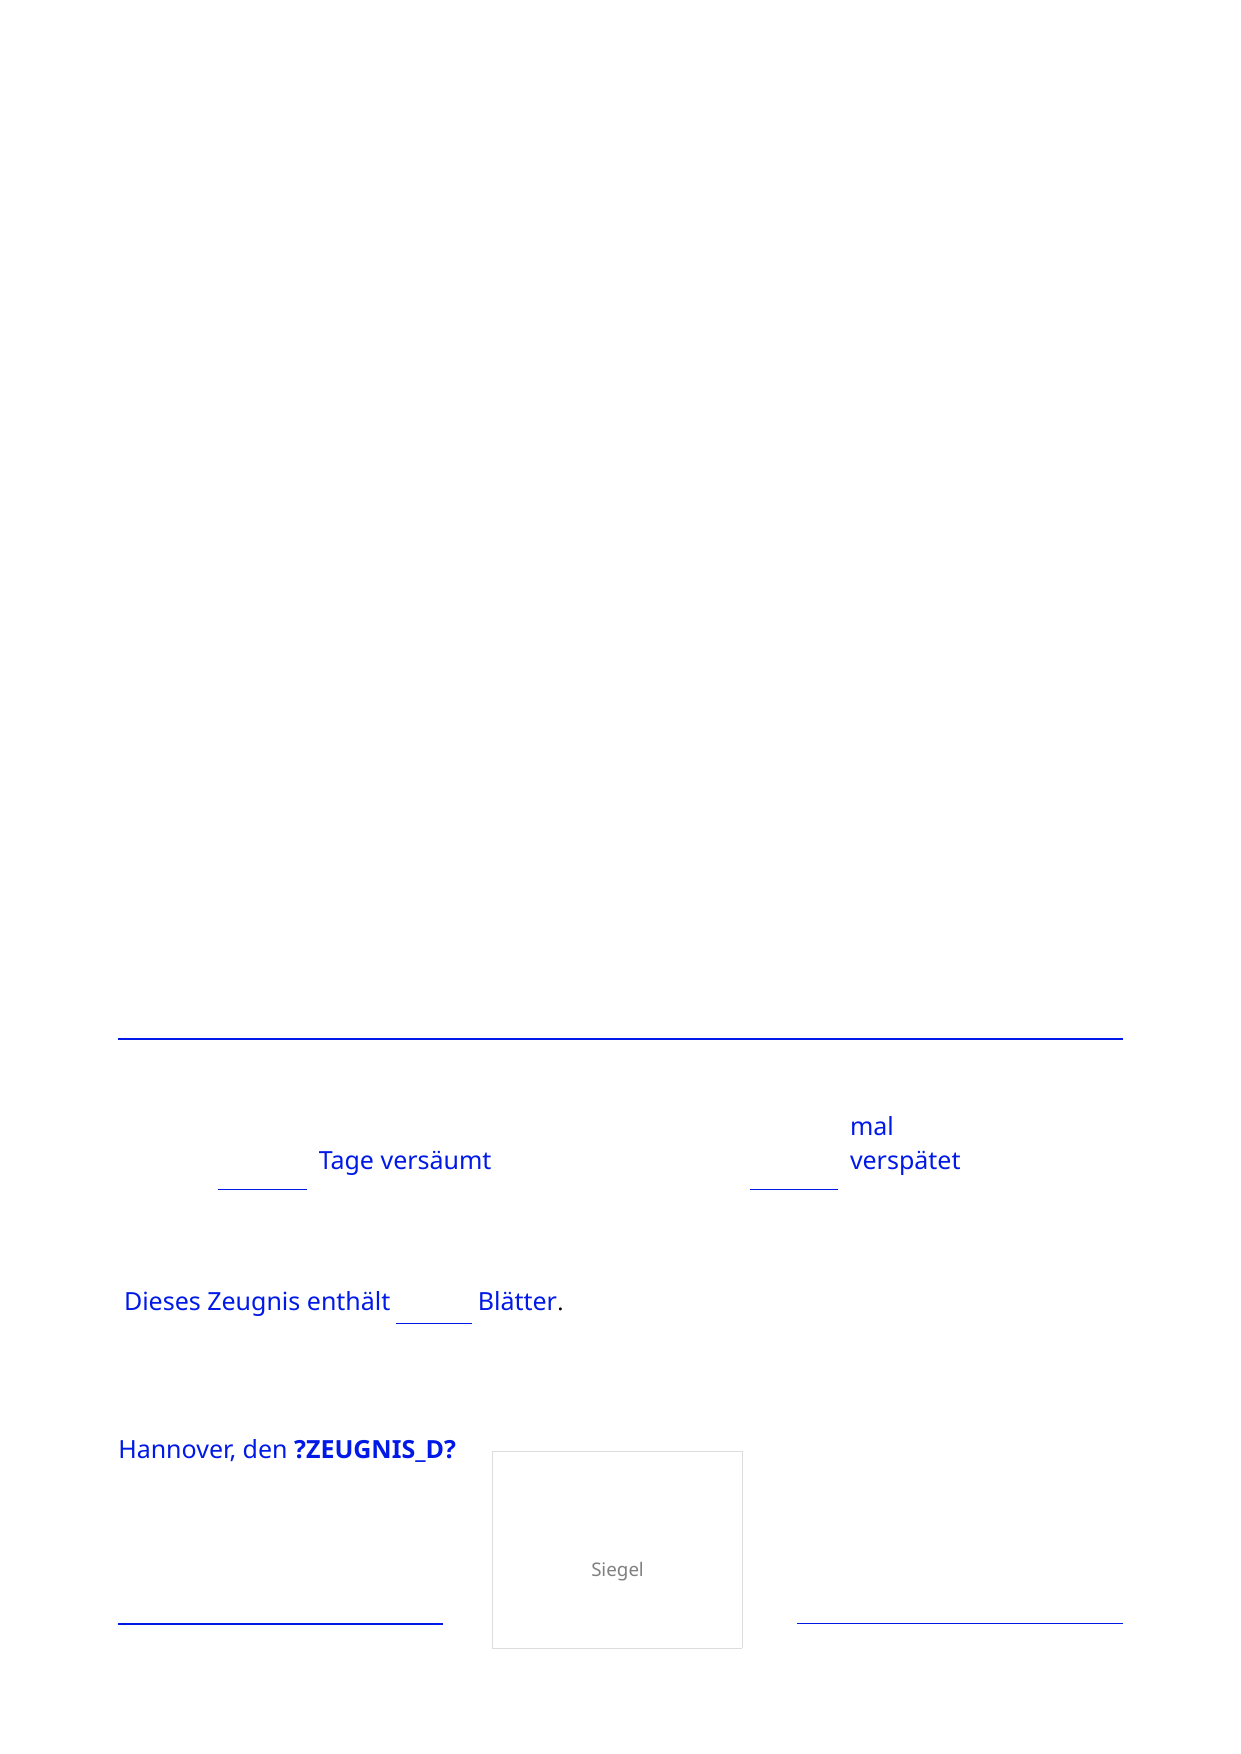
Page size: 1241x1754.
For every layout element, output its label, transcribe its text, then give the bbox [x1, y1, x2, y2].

table_header Tage versäumt [307, 1097, 567, 1189]
text Siegel [495, 1556, 739, 1582]
text Hannover, den ?ZEUGNIS_D? [118, 1432, 1122, 1466]
table_header [396, 1278, 472, 1323]
table_header [443, 1500, 492, 1623]
table_header [118, 1040, 1123, 1097]
table_header [118, 1500, 443, 1623]
table_header [797, 1500, 1123, 1623]
table_header [218, 1097, 307, 1189]
table_header mal verspätet [838, 1097, 1022, 1189]
table_header [743, 1500, 797, 1623]
table_header [750, 1097, 838, 1189]
text [493, 1452, 742, 1648]
table_header [567, 1097, 749, 1189]
table_header Dieses Zeugnis enthält [118, 1278, 396, 1323]
table_header Blätter. [472, 1278, 1123, 1323]
